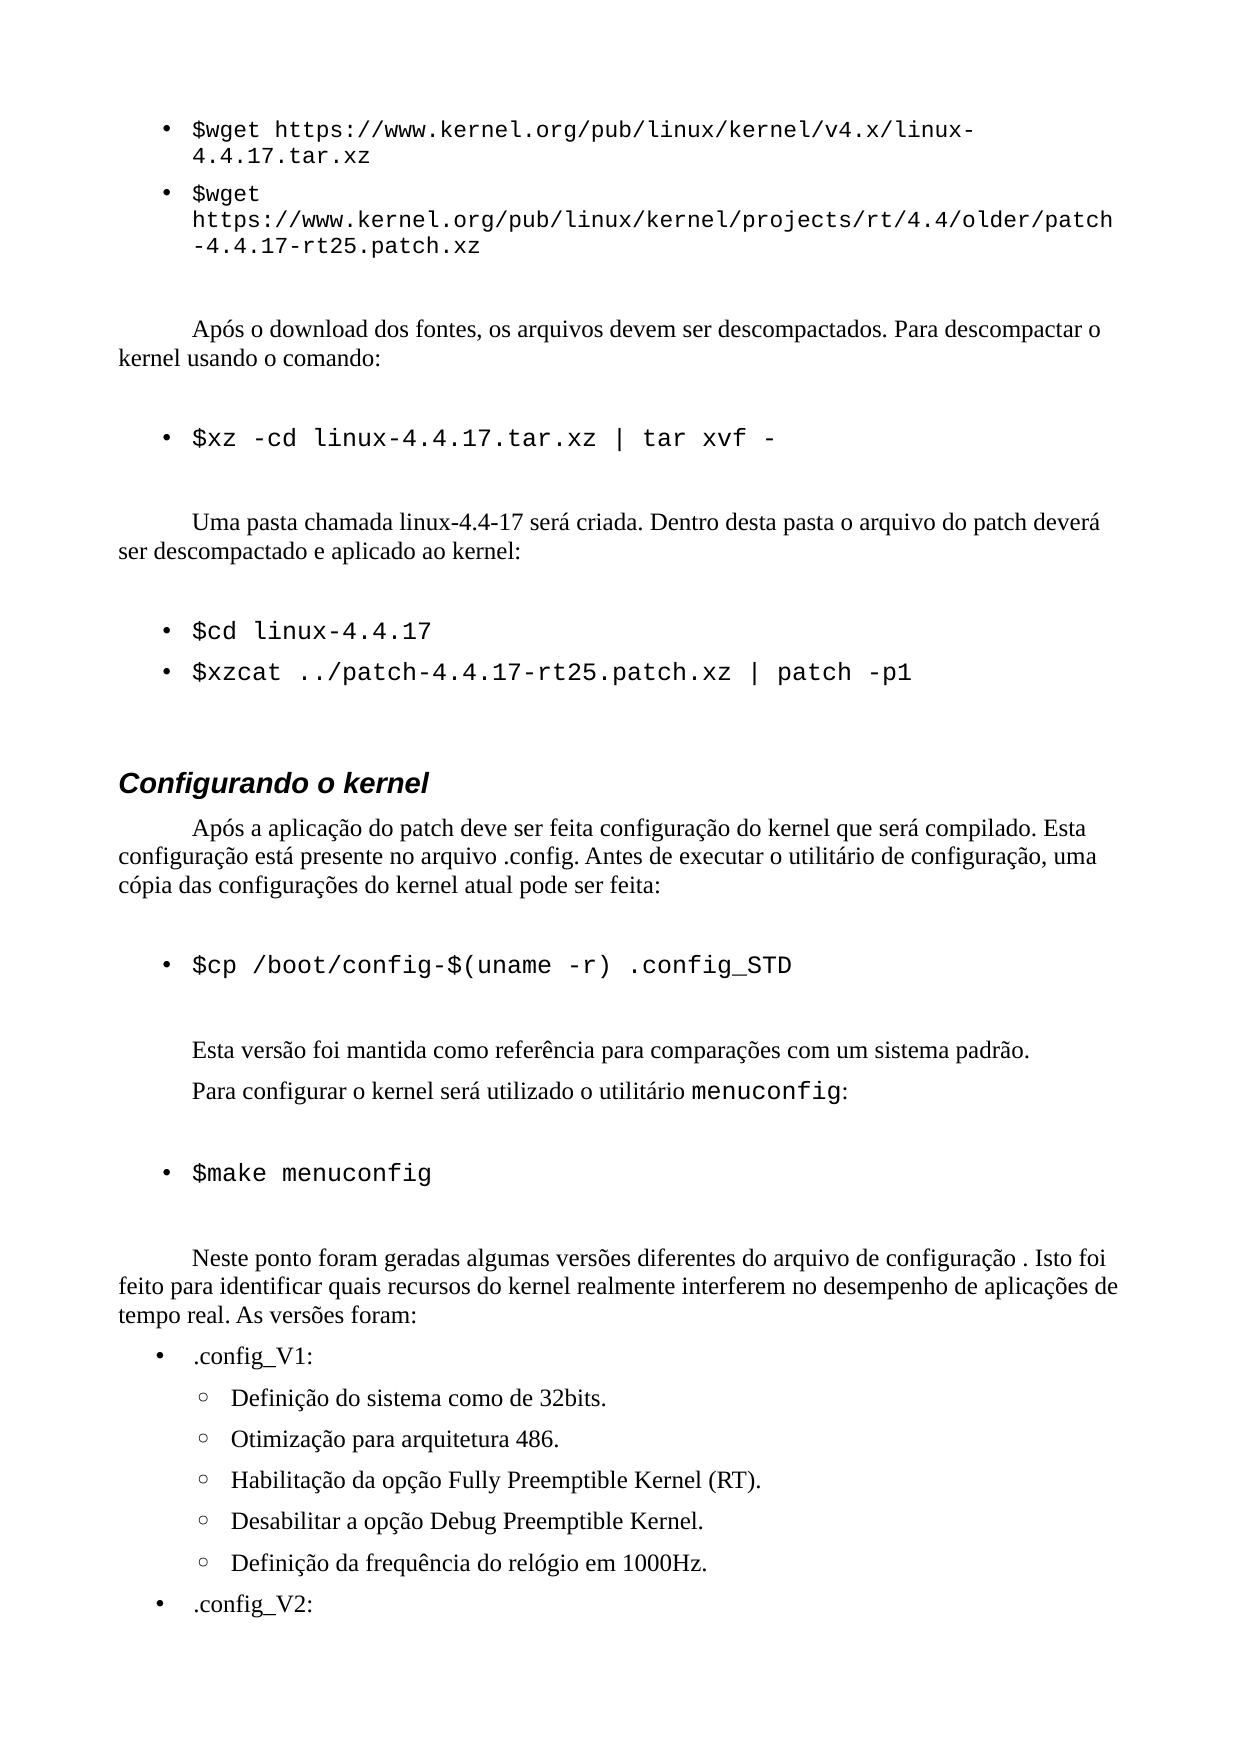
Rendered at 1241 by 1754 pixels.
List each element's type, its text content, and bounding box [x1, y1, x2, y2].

list $cp /boot/config-$(uname -r) .config_STD [162, 953, 1122, 981]
list .config_V1: [156, 1341, 1122, 1370]
subtitle Configurando o kernel [118, 767, 1122, 800]
list $wget https://www.kernel.org/pub/linux/kernel/projects/rt/4.4/older/patch-4.4.17-rt25.patch.xz [162, 182, 1122, 260]
list Definição do sistema como de 32bits. [193, 1383, 1122, 1411]
text Após o download dos fontes, os arquivos devem ser descompactados. Para descompactar o kernel usando o comando: [118, 314, 1122, 372]
list $make menuconfig [162, 1161, 1122, 1189]
list $xz -cd linux-4.4.17.tar.xz | tar xvf - [162, 425, 1122, 454]
list $wget https://www.kernel.org/pub/linux/kernel/v4.x/linux-4.4.17.tar.xz [162, 118, 1122, 170]
text Neste ponto foram geradas algumas versões diferentes do arquivo de configuração . Isto foi feito para identificar quais recursos do kernel realmente interferem no desempenho de aplicações de tempo real. As versões foram: [118, 1243, 1122, 1329]
text Para configurar o kernel será utilizado o utilitário menuconfig: [118, 1076, 1122, 1107]
text Uma pasta chamada linux-4.4-17 será criada. Dentro desta pasta o arquivo do patch deverá ser descompactado e aplicado ao kernel: [118, 507, 1122, 565]
list $cd linux-4.4.17 [162, 619, 1122, 647]
list $xzcat ../patch-4.4.17-rt25.patch.xz | patch -p1 [162, 659, 1122, 688]
list Definição da frequência do relógio em 1000Hz. [193, 1548, 1122, 1576]
list Otimização para arquitetura 486. [193, 1424, 1122, 1453]
list Habilitação da opção Fully Preemptible Kernel (RT). [193, 1465, 1122, 1494]
text Após a aplicação do patch deve ser feita configuração do kernel que será compilado. Esta configuração está presente no arquivo .config. Antes de executar o utilitário de configuração, uma cópia das configurações do kernel atual pode ser feita: [118, 813, 1122, 899]
text Esta versão foi mantida como referência para comparações com um sistema padrão. [118, 1035, 1122, 1063]
list .config_V2: [156, 1589, 1122, 1618]
list Desabilitar a opção Debug Preemptible Kernel. [193, 1506, 1122, 1535]
